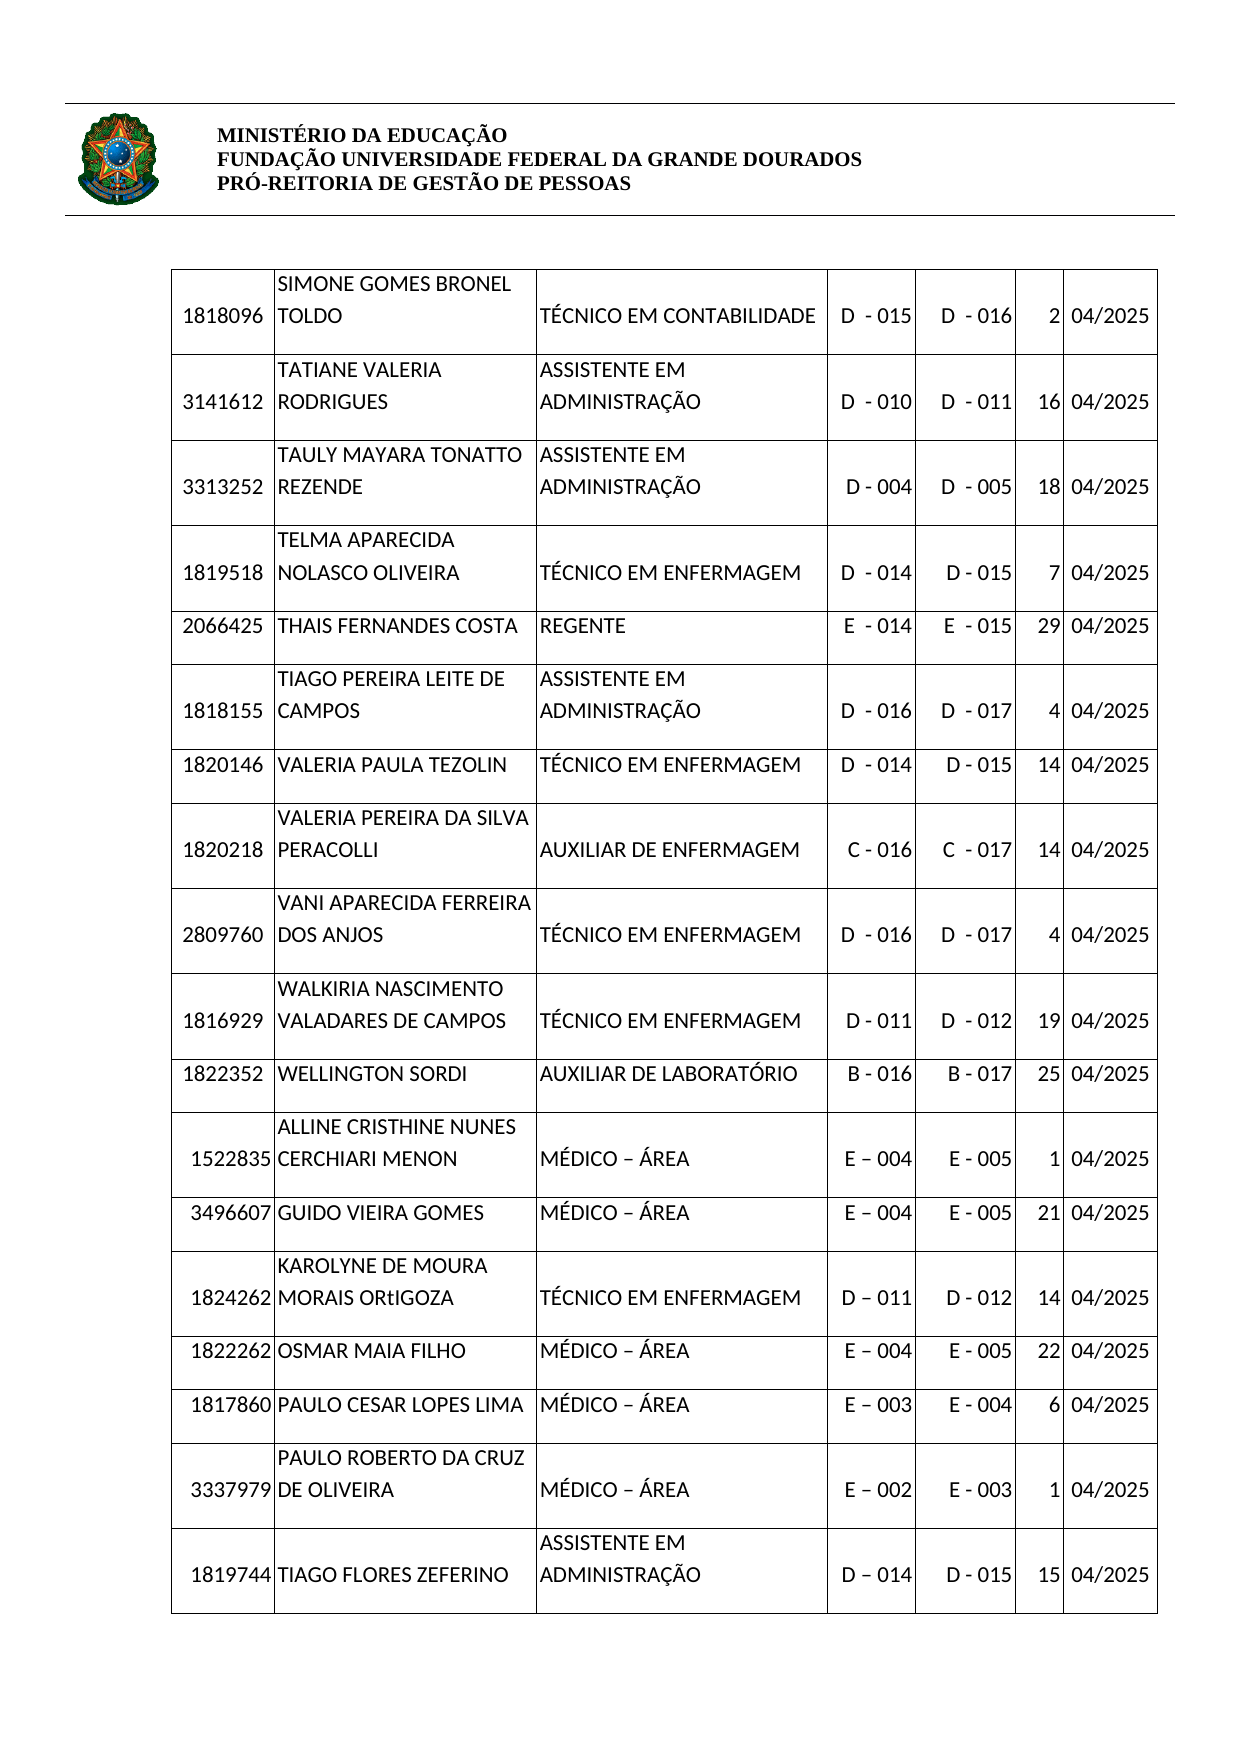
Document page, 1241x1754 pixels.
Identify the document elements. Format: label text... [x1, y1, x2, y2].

table_cell D - 015 [916, 1529, 1015, 1613]
table_cell VALERIA PEREIRA DA SILVA PERACOLLI [275, 804, 536, 888]
table_cell 15 [1016, 1529, 1063, 1613]
table_cell 1822262 [172, 1337, 274, 1389]
table_cell 29 [1016, 612, 1063, 664]
table_cell MÉDICO – ÁREA [537, 1390, 827, 1442]
table_cell D - 014 [828, 750, 915, 802]
table_cell 04/2025 [1064, 270, 1157, 354]
table_cell E – 003 [828, 1390, 915, 1442]
table_cell SIMONE GOMES BRONEL TOLDO [275, 270, 536, 354]
table_cell ASSISTENTE EM ADMINISTRAÇÃO [537, 665, 827, 749]
table_cell D – 014 [828, 1529, 915, 1613]
table_cell 04/2025 [1064, 665, 1157, 749]
table_cell B - 017 [916, 1060, 1015, 1112]
table_cell E - 003 [916, 1444, 1015, 1528]
table_cell TÉCNICO EM ENFERMAGEM [537, 889, 827, 973]
table_cell MÉDICO – ÁREA [537, 1113, 827, 1197]
table_cell TÉCNICO EM ENFERMAGEM [537, 526, 827, 611]
table_cell 1 [1016, 1444, 1063, 1528]
table_cell 21 [1016, 1198, 1063, 1251]
table_cell 16 [1016, 355, 1063, 440]
table_cell 04/2025 [1064, 1529, 1157, 1613]
table_cell 1822352 [172, 1060, 274, 1112]
table_cell WELLINGTON SORDI [275, 1060, 536, 1112]
table_cell PAULO ROBERTO DA CRUZ DE OLIVEIRA [275, 1444, 536, 1528]
table_cell 04/2025 [1064, 1390, 1157, 1442]
table_cell 4 [1016, 889, 1063, 973]
table_cell D - 011 [828, 974, 915, 1059]
table_cell TÉCNICO EM CONTABILIDADE [537, 270, 827, 354]
table_cell 1818155 [172, 665, 274, 749]
table_cell 04/2025 [1064, 1337, 1157, 1389]
table_cell D - 016 [828, 889, 915, 973]
table_cell 22 [1016, 1337, 1063, 1389]
table_cell VALERIA PAULA TEZOLIN [275, 750, 536, 802]
table_cell E - 014 [828, 612, 915, 664]
table_cell THAIS FERNANDES COSTA [275, 612, 536, 664]
table_cell AUXILIAR DE LABORATÓRIO [537, 1060, 827, 1112]
table_cell 04/2025 [1064, 1252, 1157, 1336]
table_cell E – 002 [828, 1444, 915, 1528]
table_cell 04/2025 [1064, 804, 1157, 888]
table_cell WALKIRIA NASCIMENTO VALADARES DE CAMPOS [275, 974, 536, 1059]
table_cell D - 005 [916, 441, 1015, 525]
table_cell REGENTE [537, 612, 827, 664]
table_cell AUXILIAR DE ENFERMAGEM [537, 804, 827, 888]
table_cell ASSISTENTE EM ADMINISTRAÇÃO [537, 355, 827, 440]
table_cell MÉDICO – ÁREA [537, 1337, 827, 1389]
table_cell D - 010 [828, 355, 915, 440]
table_cell D - 014 [828, 526, 915, 611]
table_cell C - 016 [828, 804, 915, 888]
table_cell 2 [1016, 270, 1063, 354]
table_cell 04/2025 [1064, 889, 1157, 973]
table_cell MÉDICO – ÁREA [537, 1444, 827, 1528]
table_cell 7 [1016, 526, 1063, 611]
table_cell E - 015 [916, 612, 1015, 664]
table_cell 1819744 [172, 1529, 274, 1613]
table_cell PAULO CESAR LOPES LIMA [275, 1390, 536, 1442]
table_cell E - 004 [916, 1390, 1015, 1442]
table_cell 04/2025 [1064, 1113, 1157, 1197]
table_cell B - 016 [828, 1060, 915, 1112]
table_cell 14 [1016, 804, 1063, 888]
table_cell 1522835 [172, 1113, 274, 1197]
table_cell 19 [1016, 974, 1063, 1059]
table_cell 18 [1016, 441, 1063, 525]
table_cell 04/2025 [1064, 1060, 1157, 1112]
table_cell 1817860 [172, 1390, 274, 1442]
table_cell ASSISTENTE EM ADMINISTRAÇÃO [537, 1529, 827, 1613]
table_cell 04/2025 [1064, 1198, 1157, 1251]
table_cell C - 017 [916, 804, 1015, 888]
table_cell OSMAR MAIA FILHO [275, 1337, 536, 1389]
table_cell TATIANE VALERIA RODRIGUES [275, 355, 536, 440]
table_cell TÉCNICO EM ENFERMAGEM [537, 750, 827, 802]
table_cell TELMA APARECIDA NOLASCO OLIVEIRA [275, 526, 536, 611]
table_cell MÉDICO – ÁREA [537, 1198, 827, 1251]
table_cell TIAGO PEREIRA LEITE DE CAMPOS [275, 665, 536, 749]
table_cell 04/2025 [1064, 1444, 1157, 1528]
table_cell 2809760 [172, 889, 274, 973]
table_cell E - 005 [916, 1198, 1015, 1251]
table_cell 25 [1016, 1060, 1063, 1112]
table_cell D - 015 [916, 526, 1015, 611]
table_cell 04/2025 [1064, 441, 1157, 525]
table_cell 1824262 [172, 1252, 274, 1336]
table_cell 1819518 [172, 526, 274, 611]
table_cell D - 016 [828, 665, 915, 749]
table_cell 4 [1016, 665, 1063, 749]
table_cell 1820218 [172, 804, 274, 888]
table_cell 14 [1016, 1252, 1063, 1336]
table_cell 3141612 [172, 355, 274, 440]
table_cell D - 012 [916, 1252, 1015, 1336]
table_cell 04/2025 [1064, 526, 1157, 611]
table_cell 04/2025 [1064, 974, 1157, 1059]
picture [76, 112, 160, 207]
table_cell VANI APARECIDA FERREIRA DOS ANJOS [275, 889, 536, 973]
table_cell TAULY MAYARA TONATTO REZENDE [275, 441, 536, 525]
table_cell D - 011 [916, 355, 1015, 440]
table_cell D - 012 [916, 974, 1015, 1059]
table_cell 3496607 [172, 1198, 274, 1251]
table_cell 3313252 [172, 441, 274, 525]
table_cell E – 004 [828, 1198, 915, 1251]
table_cell D - 017 [916, 889, 1015, 973]
table_cell TÉCNICO EM ENFERMAGEM [537, 1252, 827, 1336]
table_cell 04/2025 [1064, 355, 1157, 440]
table_cell 04/2025 [1064, 750, 1157, 802]
table_cell D - 016 [916, 270, 1015, 354]
table_cell 14 [1016, 750, 1063, 802]
table_cell E – 004 [828, 1337, 915, 1389]
table_cell E – 004 [828, 1113, 915, 1197]
table_cell ASSISTENTE EM ADMINISTRAÇÃO [537, 441, 827, 525]
table_cell GUIDO VIEIRA GOMES [275, 1198, 536, 1251]
table_cell D - 017 [916, 665, 1015, 749]
table_cell 3337979 [172, 1444, 274, 1528]
table_cell TIAGO FLORES ZEFERINO [275, 1529, 536, 1613]
table_cell 1820146 [172, 750, 274, 802]
table_cell TÉCNICO EM ENFERMAGEM [537, 974, 827, 1059]
table_cell E - 005 [916, 1337, 1015, 1389]
table_cell 2066425 [172, 612, 274, 664]
table_cell 1 [1016, 1113, 1063, 1197]
table_cell 04/2025 [1064, 612, 1157, 664]
table_cell D - 015 [916, 750, 1015, 802]
table_cell 1818096 [172, 270, 274, 354]
table_cell 6 [1016, 1390, 1063, 1442]
table_cell ALLINE CRISTHINE NUNES CERCHIARI MENON [275, 1113, 536, 1197]
table_cell 1816929 [172, 974, 274, 1059]
table_cell KAROLYNE DE MOURA MORAIS ORtIGOZA [275, 1252, 536, 1336]
table_cell E - 005 [916, 1113, 1015, 1197]
table_cell D – 011 [828, 1252, 915, 1336]
table_cell D - 015 [828, 270, 915, 354]
table_cell D - 004 [828, 441, 915, 525]
